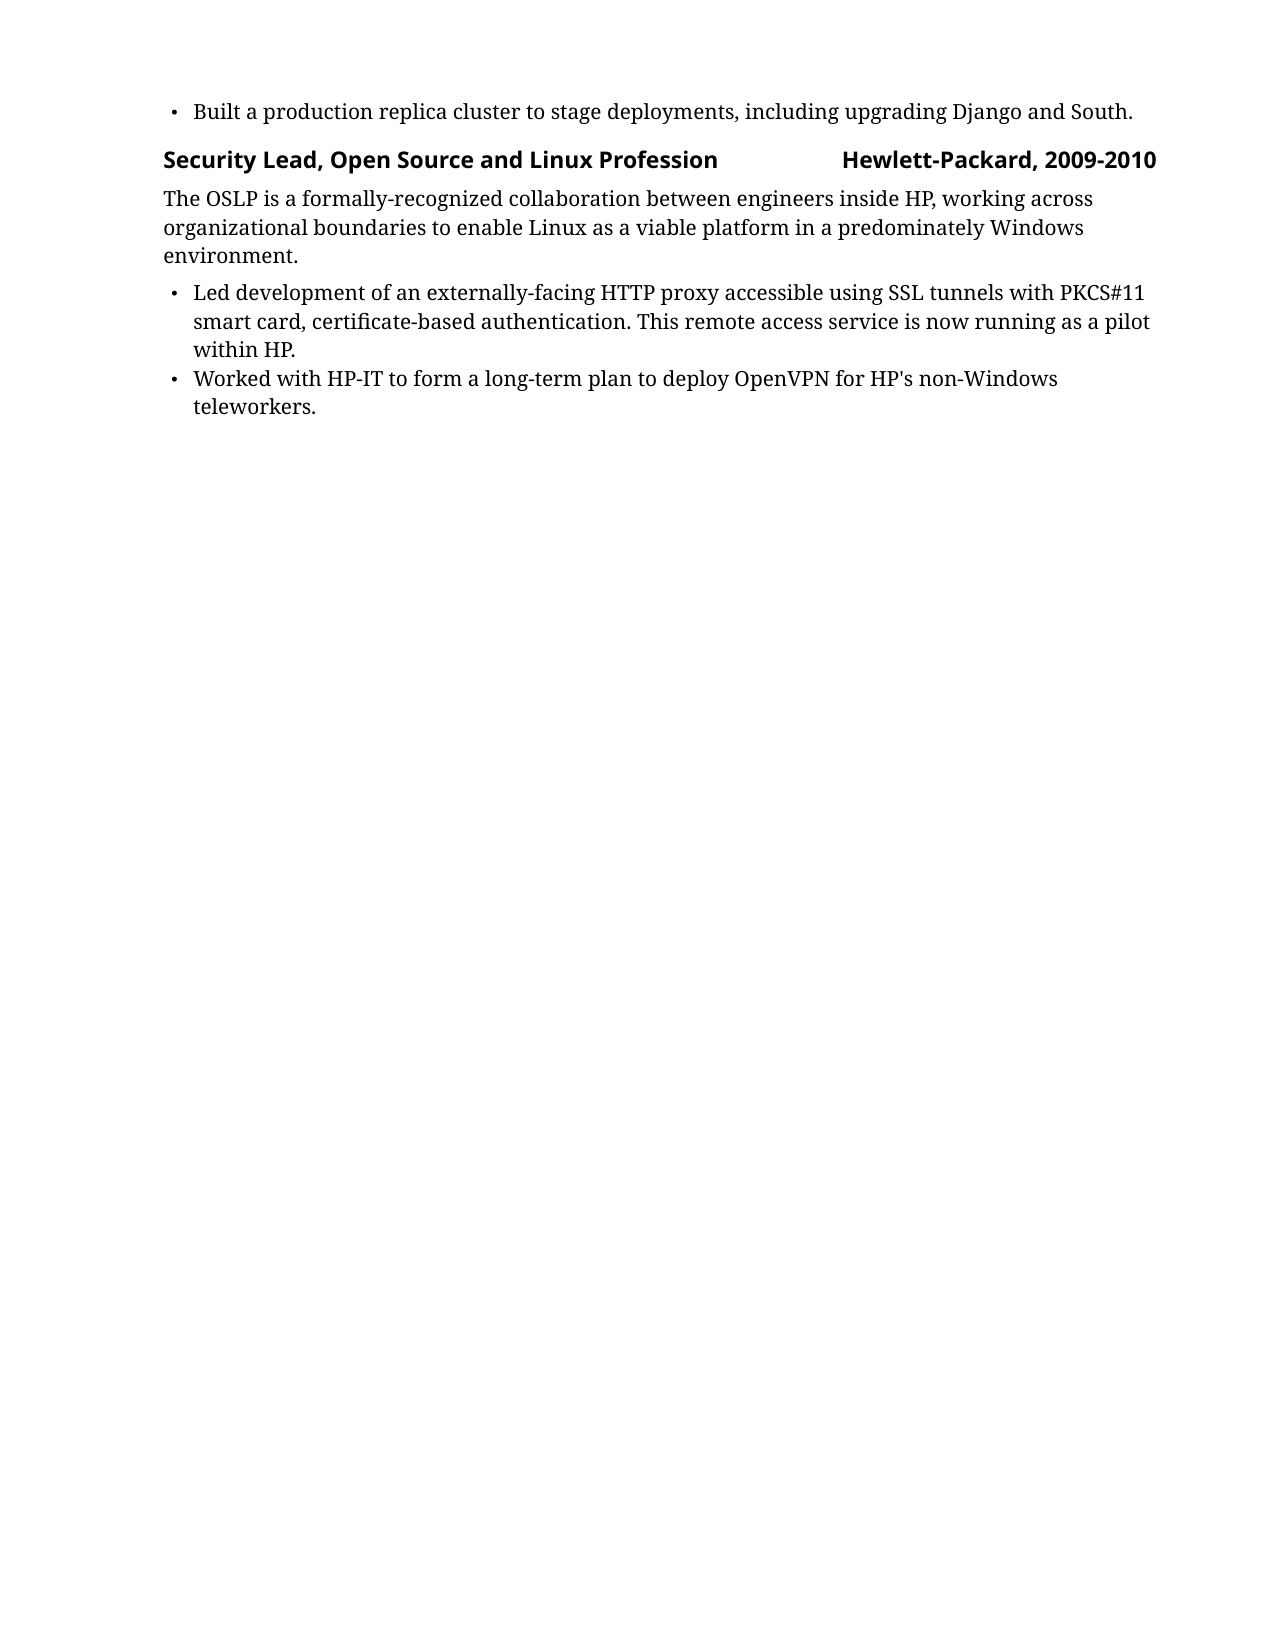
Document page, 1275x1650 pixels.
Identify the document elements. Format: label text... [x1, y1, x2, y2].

subtitle Security Lead, Open Source and Linux Profession Hewlett-Packard, 2009-2010 [163, 144, 1157, 175]
text The OSLP is a formally-recognized collaboration between engineers inside HP, working across organizational boundaries to enable Linux as a viable platform in a predominately Windows environment. [163, 184, 1157, 269]
list Led development of an externally-facing HTTP proxy accessible using SSL tunnels with PKCS#11 smart card, certificate-based authentication. This remote access service is now running as a pilot within HP. [171, 278, 1157, 364]
list Worked with HP-IT to form a long-term plan to deploy OpenVPN for HP's non-Windows teleworkers. [171, 364, 1157, 421]
list Built a production replica cluster to stage deployments, including upgrading Django and South. [171, 97, 1157, 126]
